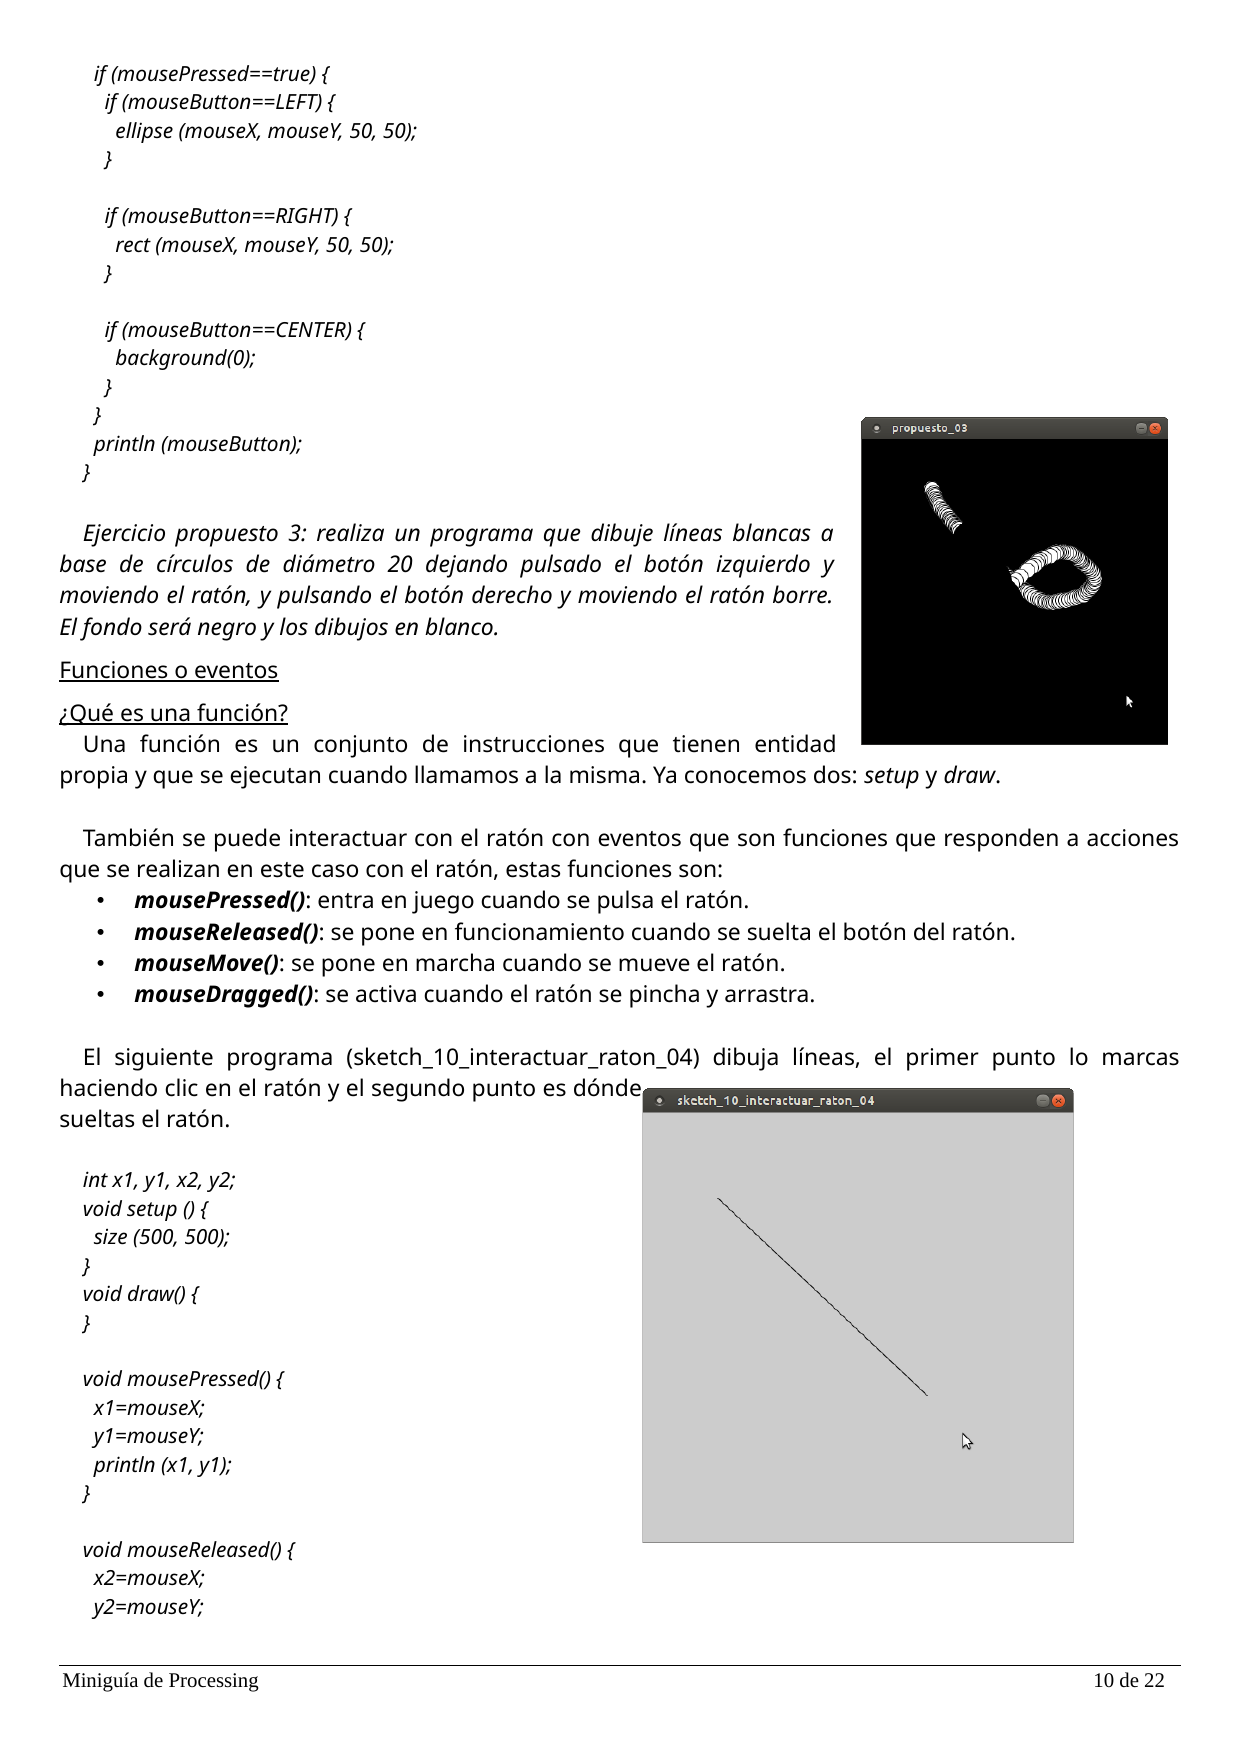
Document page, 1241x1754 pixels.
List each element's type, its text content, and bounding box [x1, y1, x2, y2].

text [1168, 654, 1181, 685]
text ellipse (mouseX, mouseY, 50, 50); [59, 116, 1181, 144]
text void mousePressed() { [59, 1364, 642, 1393]
text if (mouseButton==CENTER) { [59, 315, 1181, 343]
text } [59, 1478, 642, 1507]
text background(0); [59, 343, 1181, 372]
text x1=mouseX; [59, 1393, 642, 1421]
text Ejercicio propuesto 3: realiza un programa que dibuje líneas blancas a base de círculos de diámetro 20 dejando pulsado el botón izquierdo y moviendo el ratón, y pulsando el botón derecho y moviendo el ratón borre. El fondo será negro y los dibujos en blanco. [59, 517, 861, 642]
text [1168, 457, 1181, 486]
text Funciones o eventos [59, 654, 861, 685]
text [1074, 1279, 1181, 1308]
text println (mouseButton); [59, 429, 861, 457]
text Una función es un conjunto de instrucciones que tienen entidad propia y que se ejecutan cuando llamamos a la misma. Ya conocemos dos: setup y draw. [59, 728, 1181, 790]
text if (mousePressed==true) { [59, 59, 1181, 87]
text } [59, 372, 1181, 400]
text [1074, 1165, 1181, 1194]
text } [59, 1251, 642, 1279]
text [1074, 1478, 1181, 1507]
text [1074, 1194, 1181, 1222]
text [1074, 1450, 1181, 1478]
text if (mouseButton==LEFT) { [59, 87, 1181, 116]
text [1168, 697, 1181, 728]
list mouseMove(): se pone en marcha cuando se mueve el ratón. [97, 947, 1181, 978]
text [1074, 1421, 1181, 1450]
text [1074, 1364, 1181, 1393]
list mouseDragged(): se activa cuando el ratón se pincha y arrastra. [97, 978, 1181, 1009]
picture [642, 1088, 1074, 1543]
list mouseReleased(): se pone en funcionamiento cuando se suelta el botón del ratón. [97, 915, 1181, 947]
picture [861, 417, 1168, 745]
text [1074, 1308, 1181, 1336]
text } [59, 400, 1181, 429]
text ¿Qué es una función? [59, 697, 861, 728]
text println (x1, y1); [59, 1450, 642, 1478]
text void draw() { [59, 1279, 642, 1308]
text if (mouseButton==RIGHT) { [59, 201, 1181, 230]
text y1=mouseY; [59, 1421, 642, 1450]
text int x1, y1, x2, y2; [59, 1165, 642, 1194]
text [1074, 1251, 1181, 1279]
text x2=mouseX; [59, 1563, 1181, 1592]
text [1074, 1393, 1181, 1421]
text } [59, 144, 1181, 173]
text El siguiente programa (sketch_10_interactuar_raton_04) dibuja líneas, el primer punto lo marcas haciendo clic en el ratón y el segundo punto es dónde sueltas el ratón. [59, 1040, 1181, 1134]
text rect (mouseX, mouseY, 50, 50); [59, 230, 1181, 258]
list mousePressed(): entra en juego cuando se pulsa el ratón. [97, 884, 1181, 915]
text También se puede interactuar con el ratón con eventos que son funciones que responden a acciones que se realizan en este caso con el ratón, estas funciones son: [59, 822, 1181, 884]
text [1074, 1222, 1181, 1251]
text void setup () { [59, 1194, 642, 1222]
text } [59, 1308, 642, 1336]
text void mouseReleased() { [59, 1535, 1181, 1563]
text } [59, 258, 1181, 287]
text } [59, 457, 861, 486]
text size (500, 500); [59, 1222, 642, 1251]
text y2=mouseY; [59, 1592, 1181, 1620]
